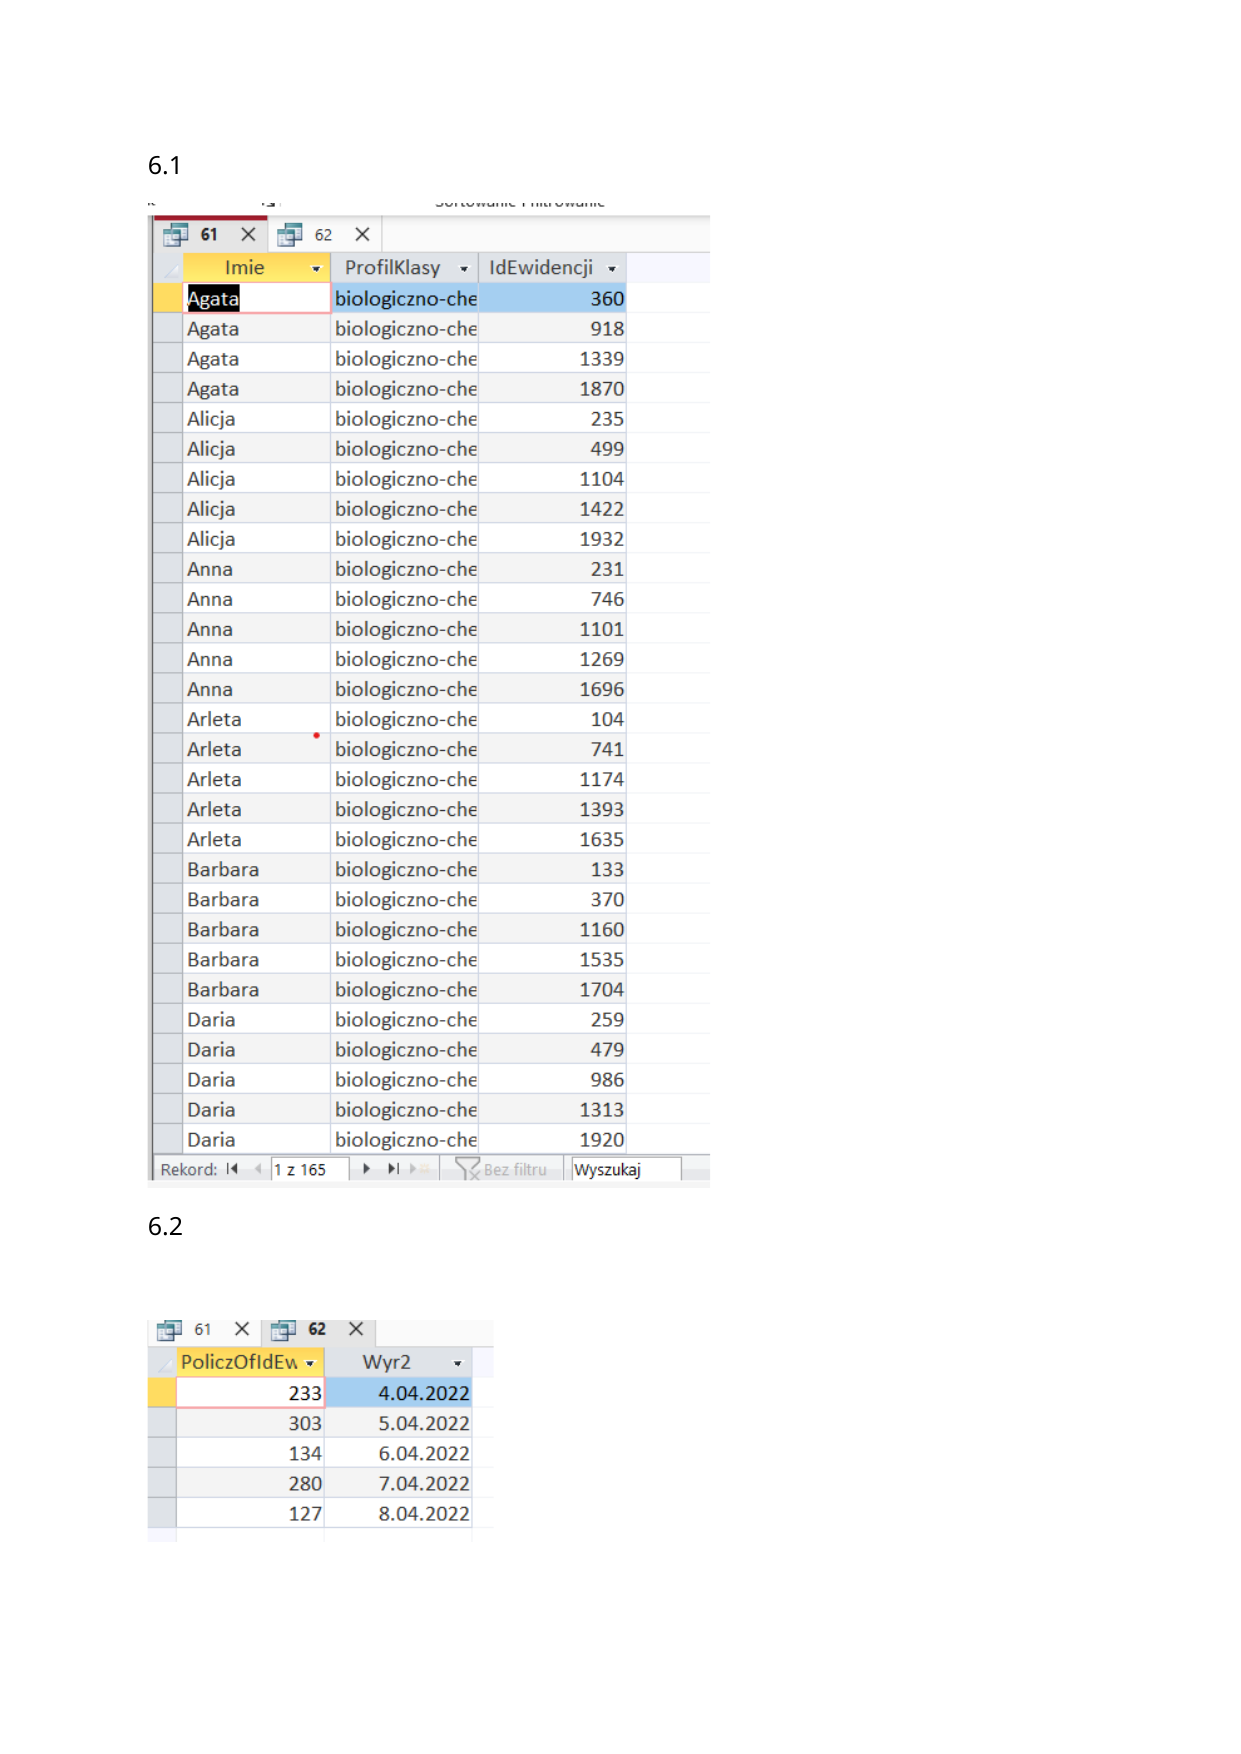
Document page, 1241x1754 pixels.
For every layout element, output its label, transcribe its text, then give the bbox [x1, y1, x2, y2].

text 6.1 [148, 148, 1093, 182]
text 6.2 [148, 1209, 1093, 1243]
